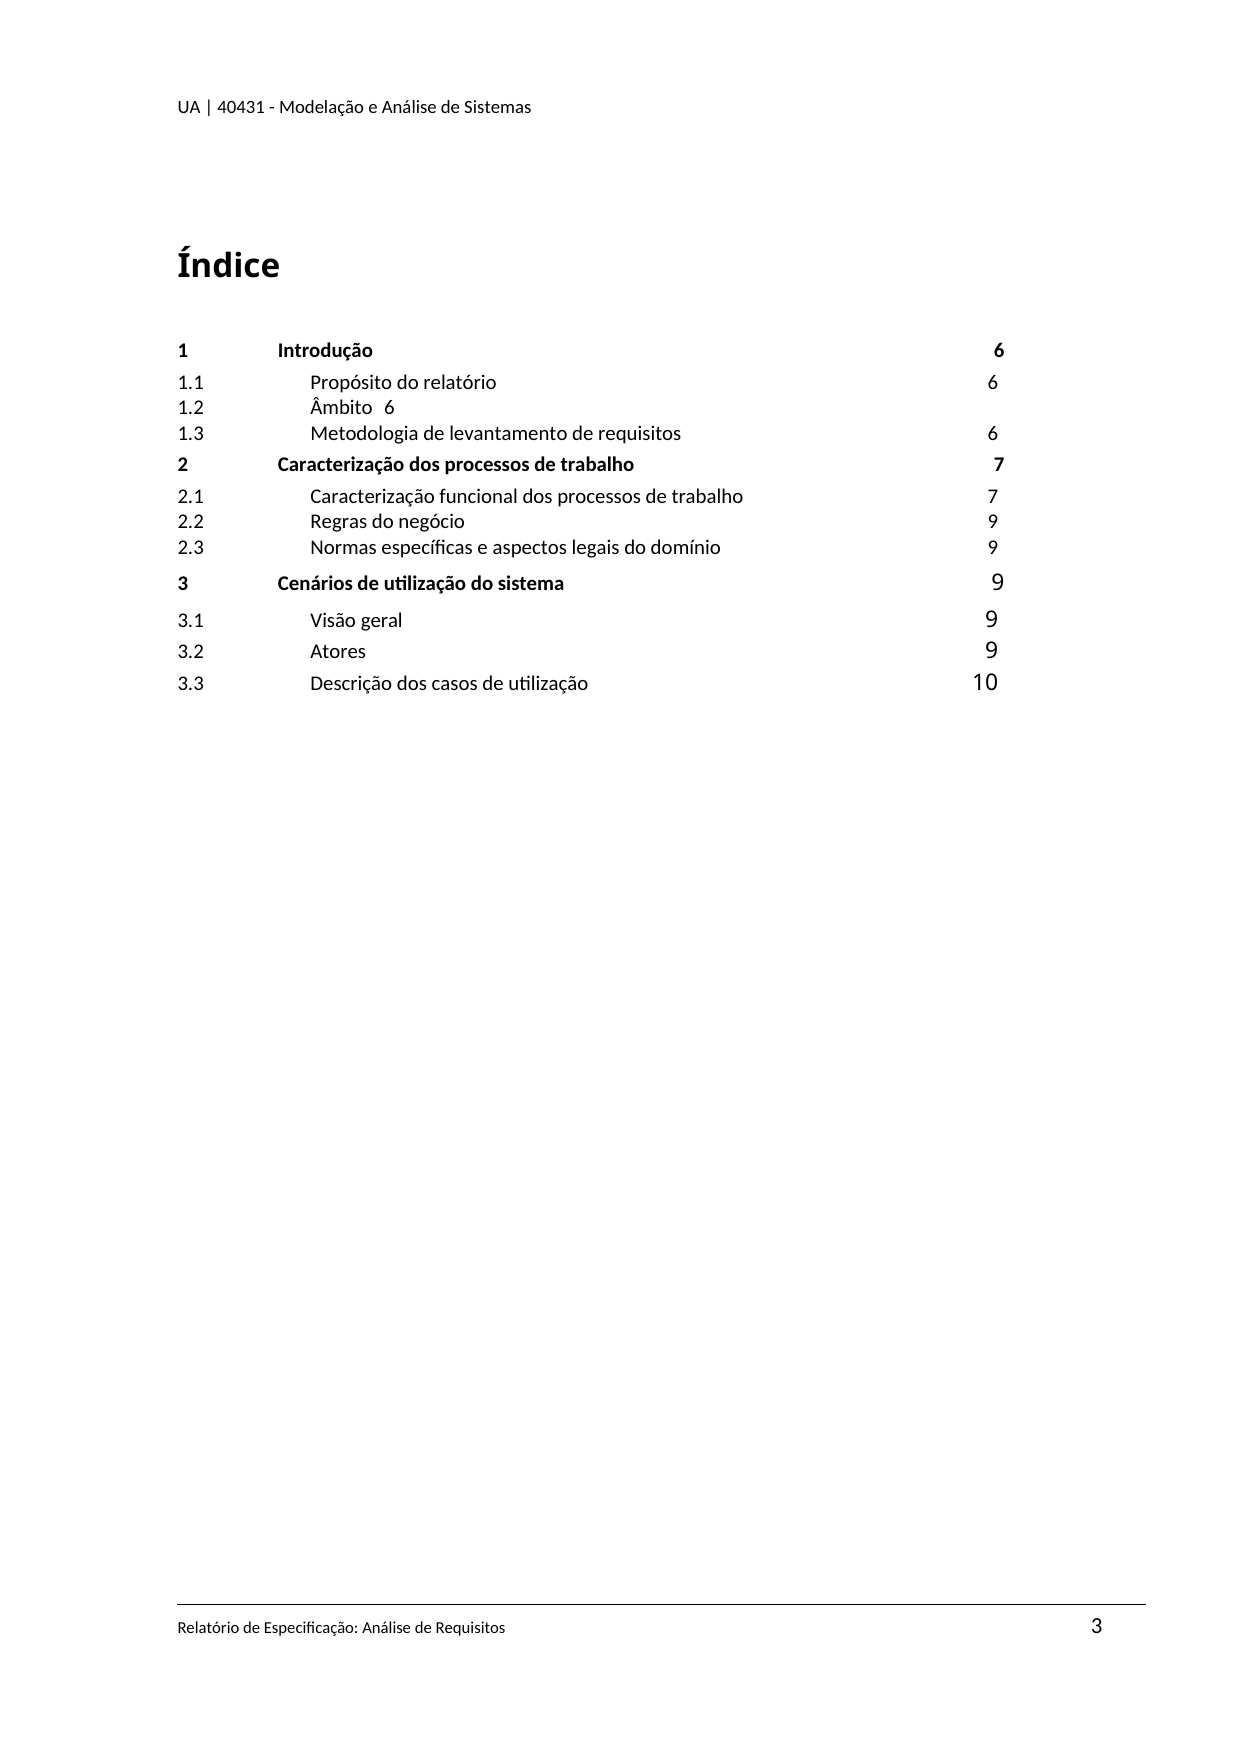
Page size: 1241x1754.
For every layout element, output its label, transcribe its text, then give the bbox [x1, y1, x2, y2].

text 1 Introdução 6 [177, 337, 1045, 363]
text 1.2 Âmbito 6 [177, 394, 998, 420]
text 1.3 Metodologia de levantamento de requisitos 6 [177, 420, 998, 445]
text 3 Cenários de utilização do sistema 9 [177, 566, 1045, 597]
text 2.2 Regras do negócio 9 [177, 508, 998, 534]
text Índice [177, 242, 1146, 287]
text 3.1 Visão geral 9 [177, 603, 998, 634]
text 2 Caracterização dos processos de trabalho 7 [177, 451, 1045, 477]
text 3.3 Descrição dos casos de utilização 10 [177, 666, 998, 697]
text 1.1 Propósito do relatório 6 [177, 369, 998, 394]
text 3.2 Atores 9 [177, 634, 998, 666]
text 2.3 Normas específicas e aspectos legais do domínio 9 [177, 534, 998, 559]
text 2.1 Caracterização funcional dos processos de trabalho 7 [177, 483, 998, 508]
